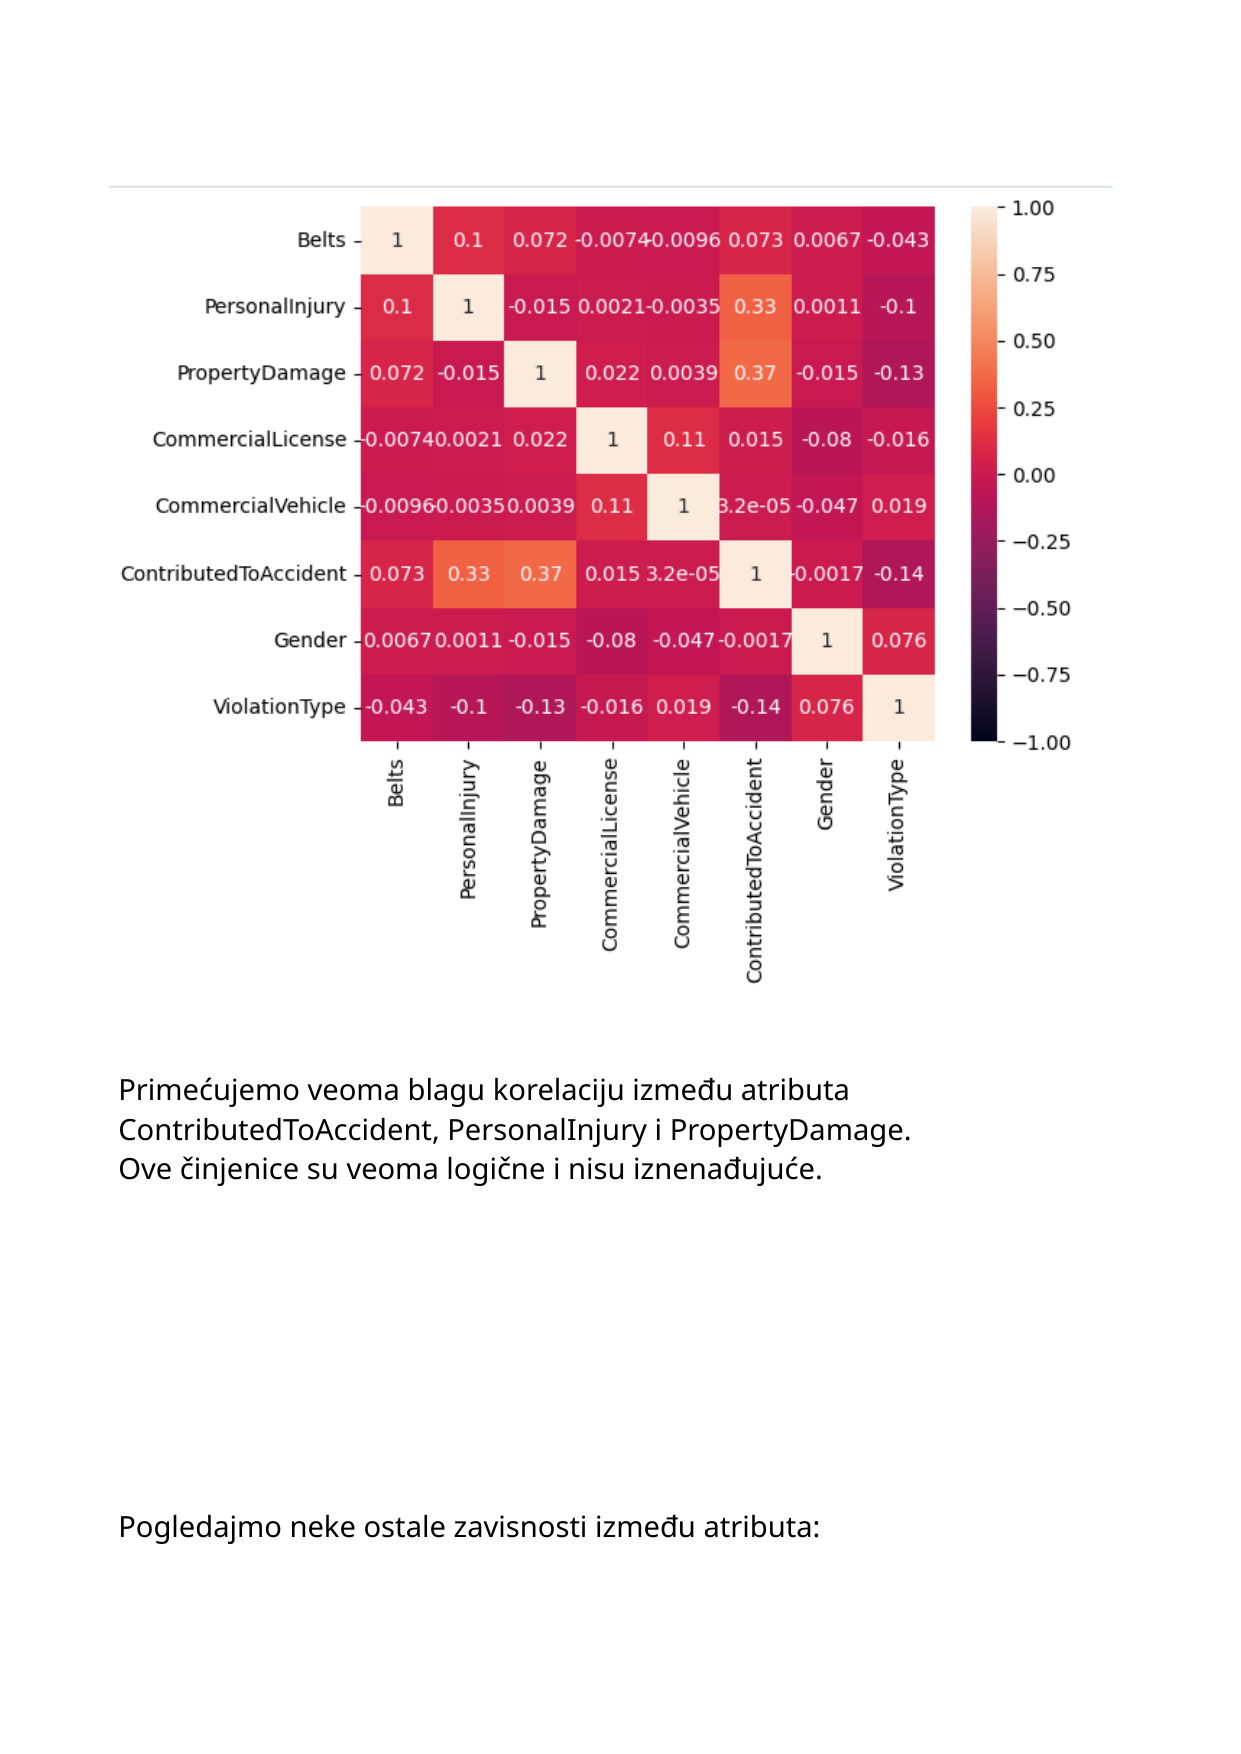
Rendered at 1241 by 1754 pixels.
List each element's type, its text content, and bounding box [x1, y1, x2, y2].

text Ove činjenice su veoma logične i nisu iznenađujuće. [118, 1149, 1122, 1188]
text Pogledajmo neke ostale zavisnosti između atributa: [118, 1506, 1122, 1546]
picture [108, 185, 1113, 990]
text Primećujemo veoma blagu korelaciju između atributa ContributedToAccident, PersonalInjury i PropertyDamage. [118, 1069, 1122, 1149]
